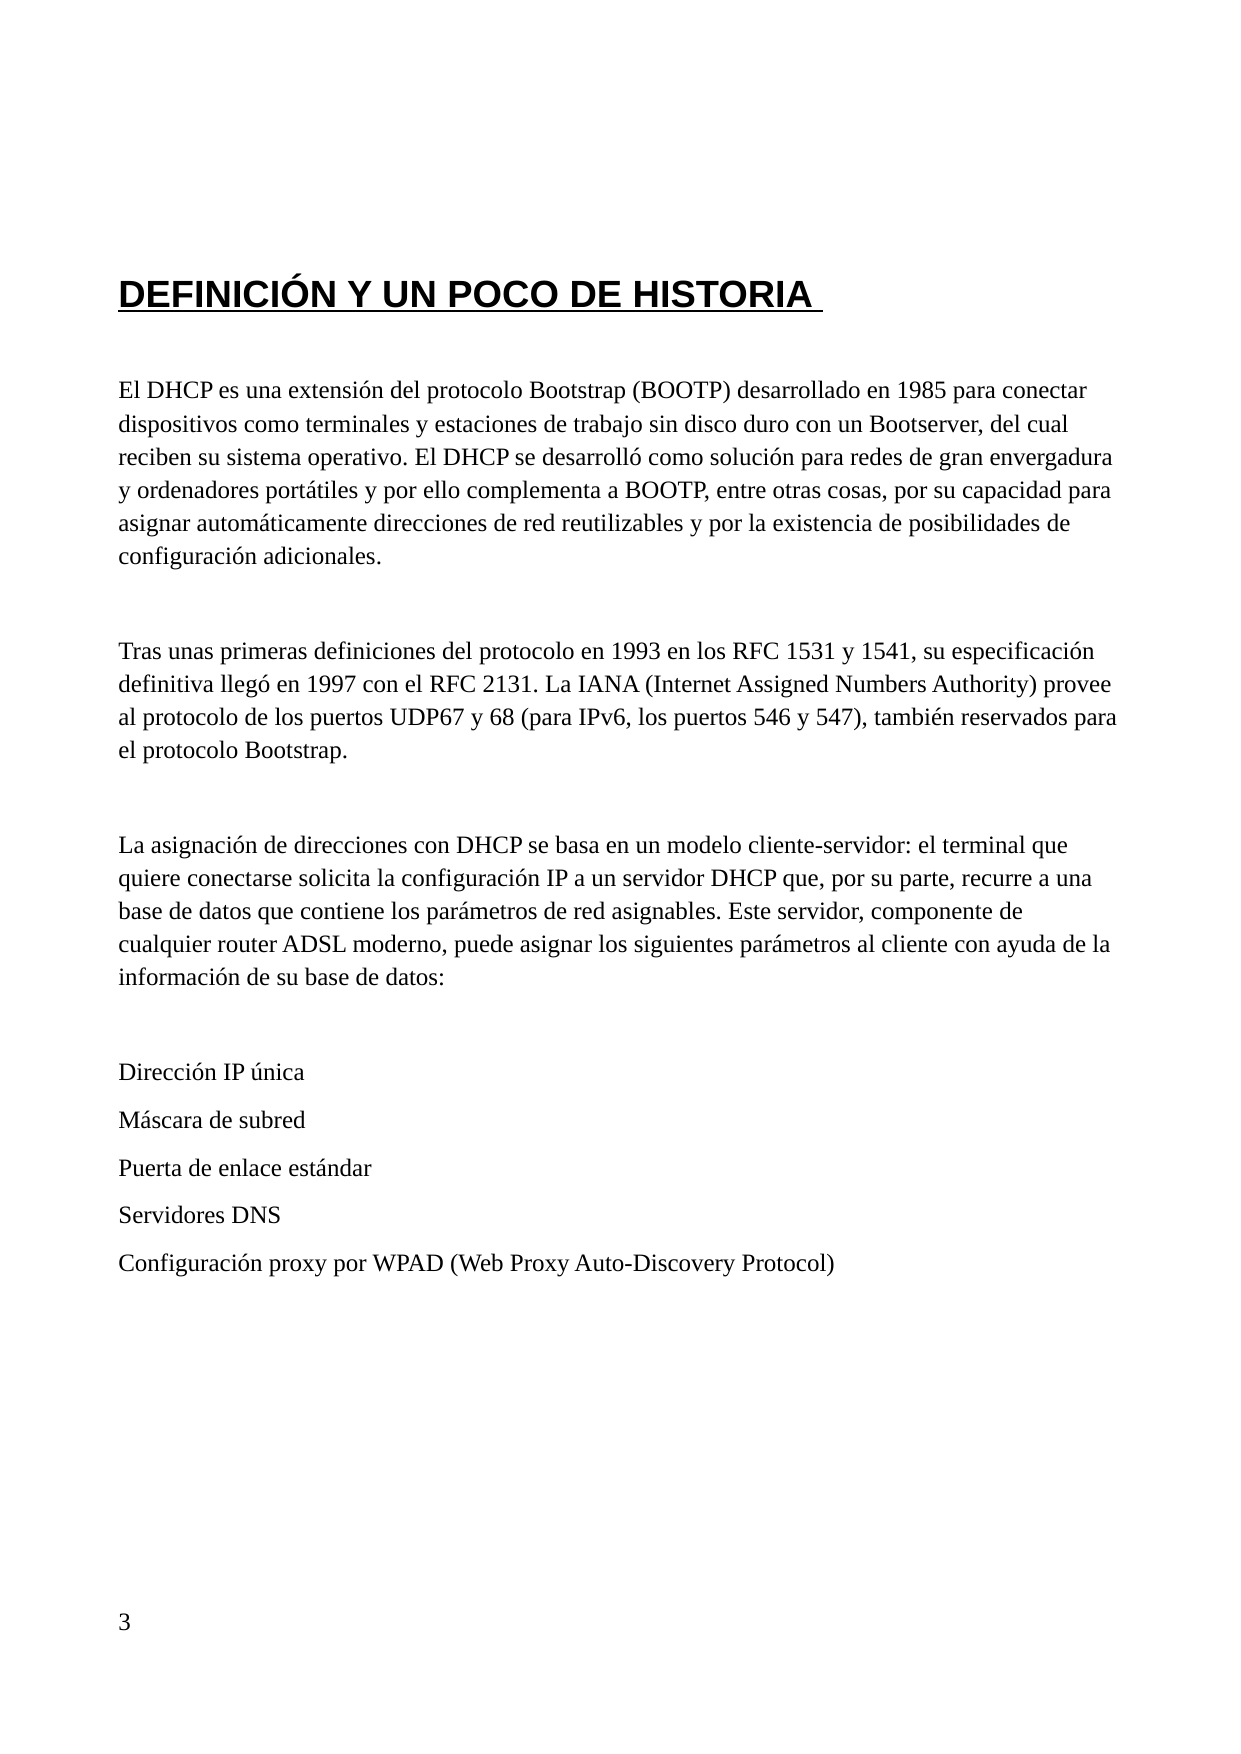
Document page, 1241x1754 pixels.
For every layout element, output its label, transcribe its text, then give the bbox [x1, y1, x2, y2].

text Dirección IP única [118, 1057, 1122, 1086]
text El DHCP es una extensión del protocolo Bootstrap (BOOTP) desarrollado en 1985 para conectar dispositivos como terminales y estaciones de trabajo sin disco duro con un Bootserver, del cual reciben su sistema operativo. El DHCP se desarrolló como solución para redes de gran envergadura y ordenadores portátiles y por ello complementa a BOOTP, entre otras cosas, por su capacidad para asignar automáticamente direcciones de red reutilizables y por la existencia de posibilidades de configuración adicionales. [118, 376, 1122, 569]
text Tras unas primeras definiciones del protocolo en 1993 en los RFC 1531 y 1541, su especificación definitiva llegó en 1997 con el RFC 2131. La IANA (Internet Assigned Numbers Authority) provee al protocolo de los puertos UDP67 y 68 (para IPv6, los puertos 546 y 547), también reservados para el protocolo Bootstrap. [118, 636, 1122, 764]
text Configuración proxy por WPAD (Web Proxy Auto-Discovery Protocol) [118, 1248, 1122, 1277]
text Servidores DNS [118, 1200, 1122, 1229]
text Máscara de subred [118, 1105, 1122, 1134]
subtitle DEFINICIÓN Y UN POCO DE HISTORIA [118, 272, 1122, 316]
text La asignación de direcciones con DHCP se basa en un modelo cliente-servidor: el terminal que quiere conectarse solicita la configuración IP a un servidor DHCP que, por su parte, recurre a una base de datos que contiene los parámetros de red asignables. Este servidor, componente de cualquier router ADSL moderno, puede asignar los siguientes parámetros al cliente con ayuda de la información de su base de datos: [118, 830, 1122, 991]
text Puerta de enlace estándar [118, 1153, 1122, 1181]
